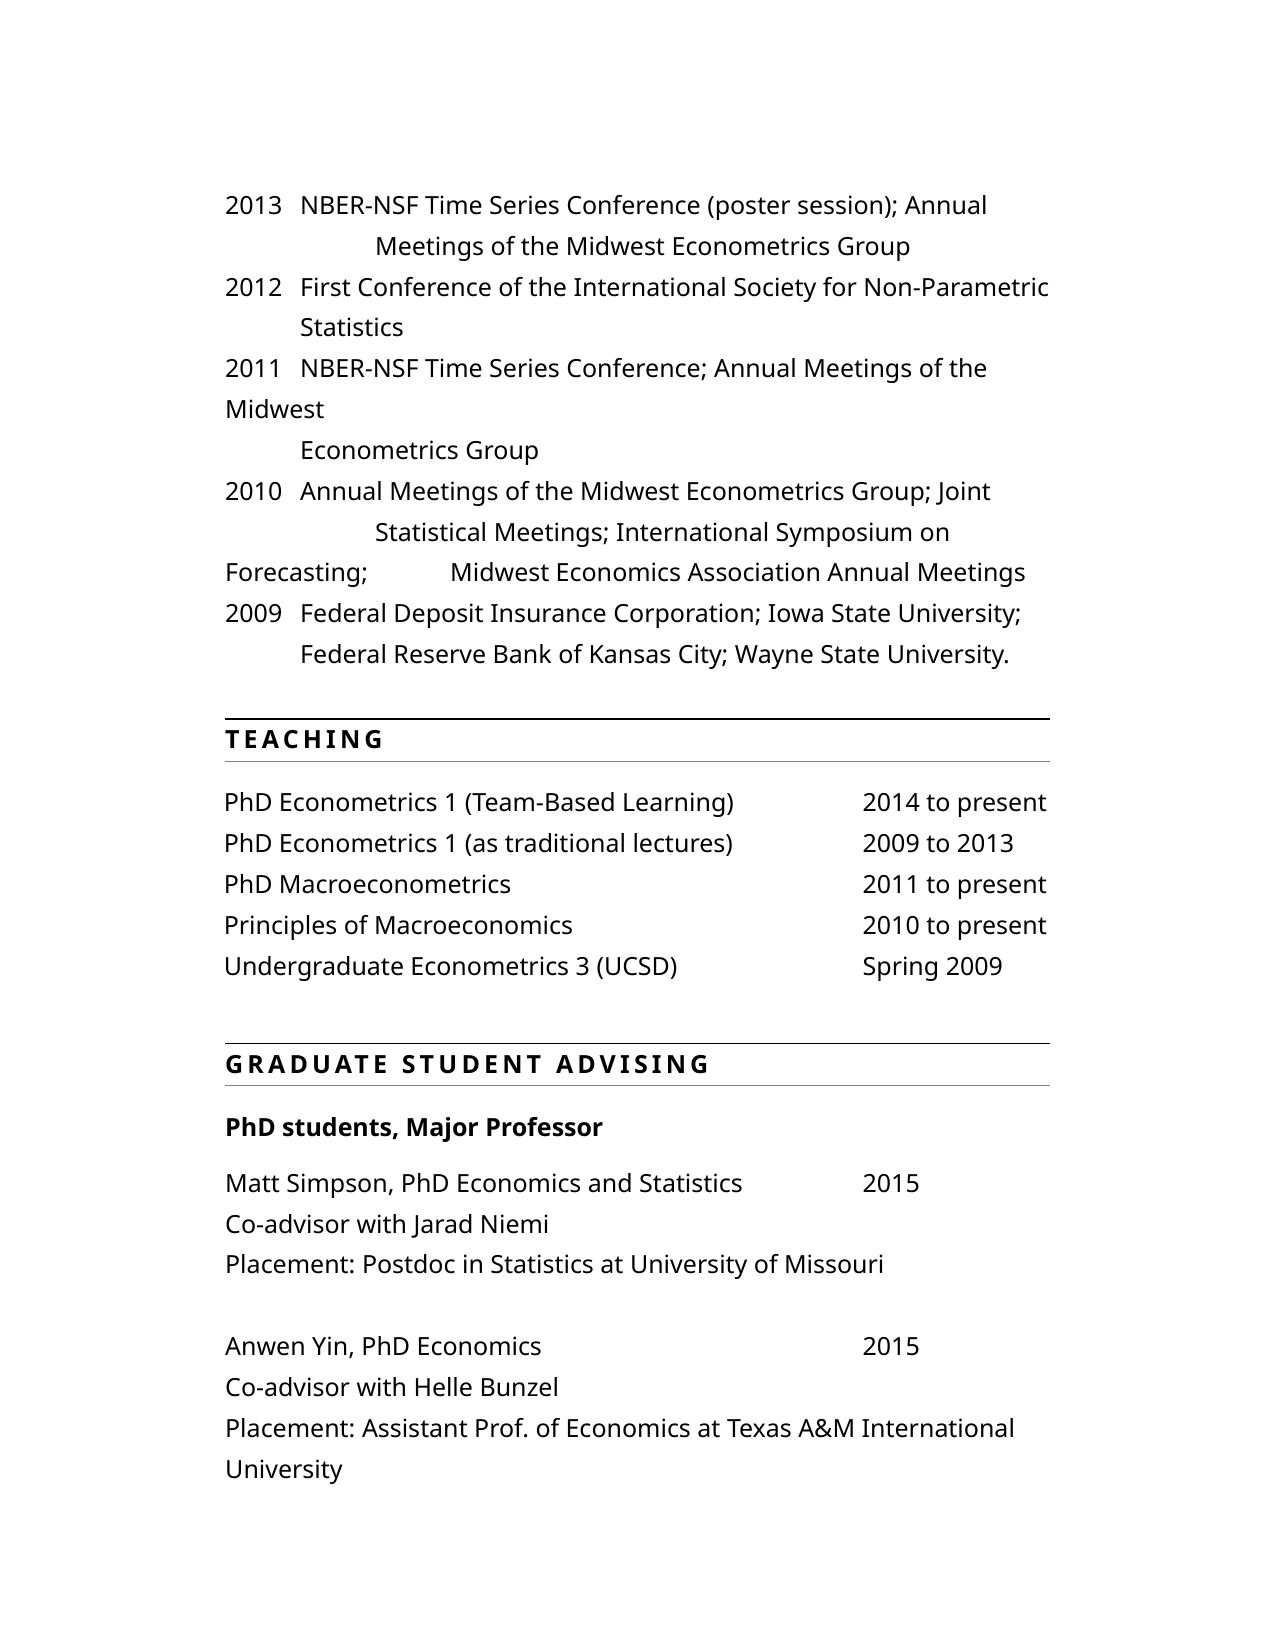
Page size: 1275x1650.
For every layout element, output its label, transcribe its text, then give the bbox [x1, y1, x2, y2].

text Co-advisor with Helle Bunzel [225, 1369, 1050, 1404]
text PhD Macroeconometrics 2011 to present [223, 867, 1050, 901]
text PhD Econometrics 1 (as traditional lectures) 2009 to 2013 [223, 826, 1050, 860]
text Matt Simpson, PhD Economics and Statistics 2015 [225, 1165, 1050, 1199]
text Anwen Yin, PhD Economics 2015 [225, 1329, 1050, 1363]
text Placement: Assistant Prof. of Economics at Texas A&M International University [225, 1410, 1050, 1485]
text Co-advisor with Jarad Niemi [225, 1206, 1050, 1240]
text 2009 Federal Deposit Insurance Corporation; Iowa State University; Federal Reserve Bank of Kansas City; Wayne State University. [225, 596, 1050, 671]
text PhD Econometrics 1 (Team-Based Learning) 2014 to present [223, 785, 1050, 819]
text PhD students, Major Professor [206, 1109, 1050, 1144]
text GRADUATE STUDENT ADVISING [225, 1044, 1050, 1085]
text Undergraduate Econometrics 3 (UCSD) Spring 2009 [223, 948, 1050, 982]
text Principles of Macroeconomics 2010 to present [223, 908, 1050, 942]
text Placement: Postdoc in Statistics at University of Missouri [225, 1247, 1050, 1281]
text 2013 NBER-NSF Time Series Conference (poster session); Annual Meetings of the Midwest Econometrics Group [225, 187, 1050, 262]
text 2010 Annual Meetings of the Midwest Econometrics Group; Joint Statistical Meetings; International Symposium on Forecasting; Midwest Economics Association Annual Meetings [225, 473, 1050, 589]
text 2012 First Conference of the International Society for Non-Parametric Statistics [225, 269, 1050, 344]
text 2011 NBER-NSF Time Series Conference; Annual Meetings of the Midwest [225, 351, 1050, 426]
text TEACHING [225, 720, 1050, 761]
text Econometrics Group [225, 432, 1050, 467]
